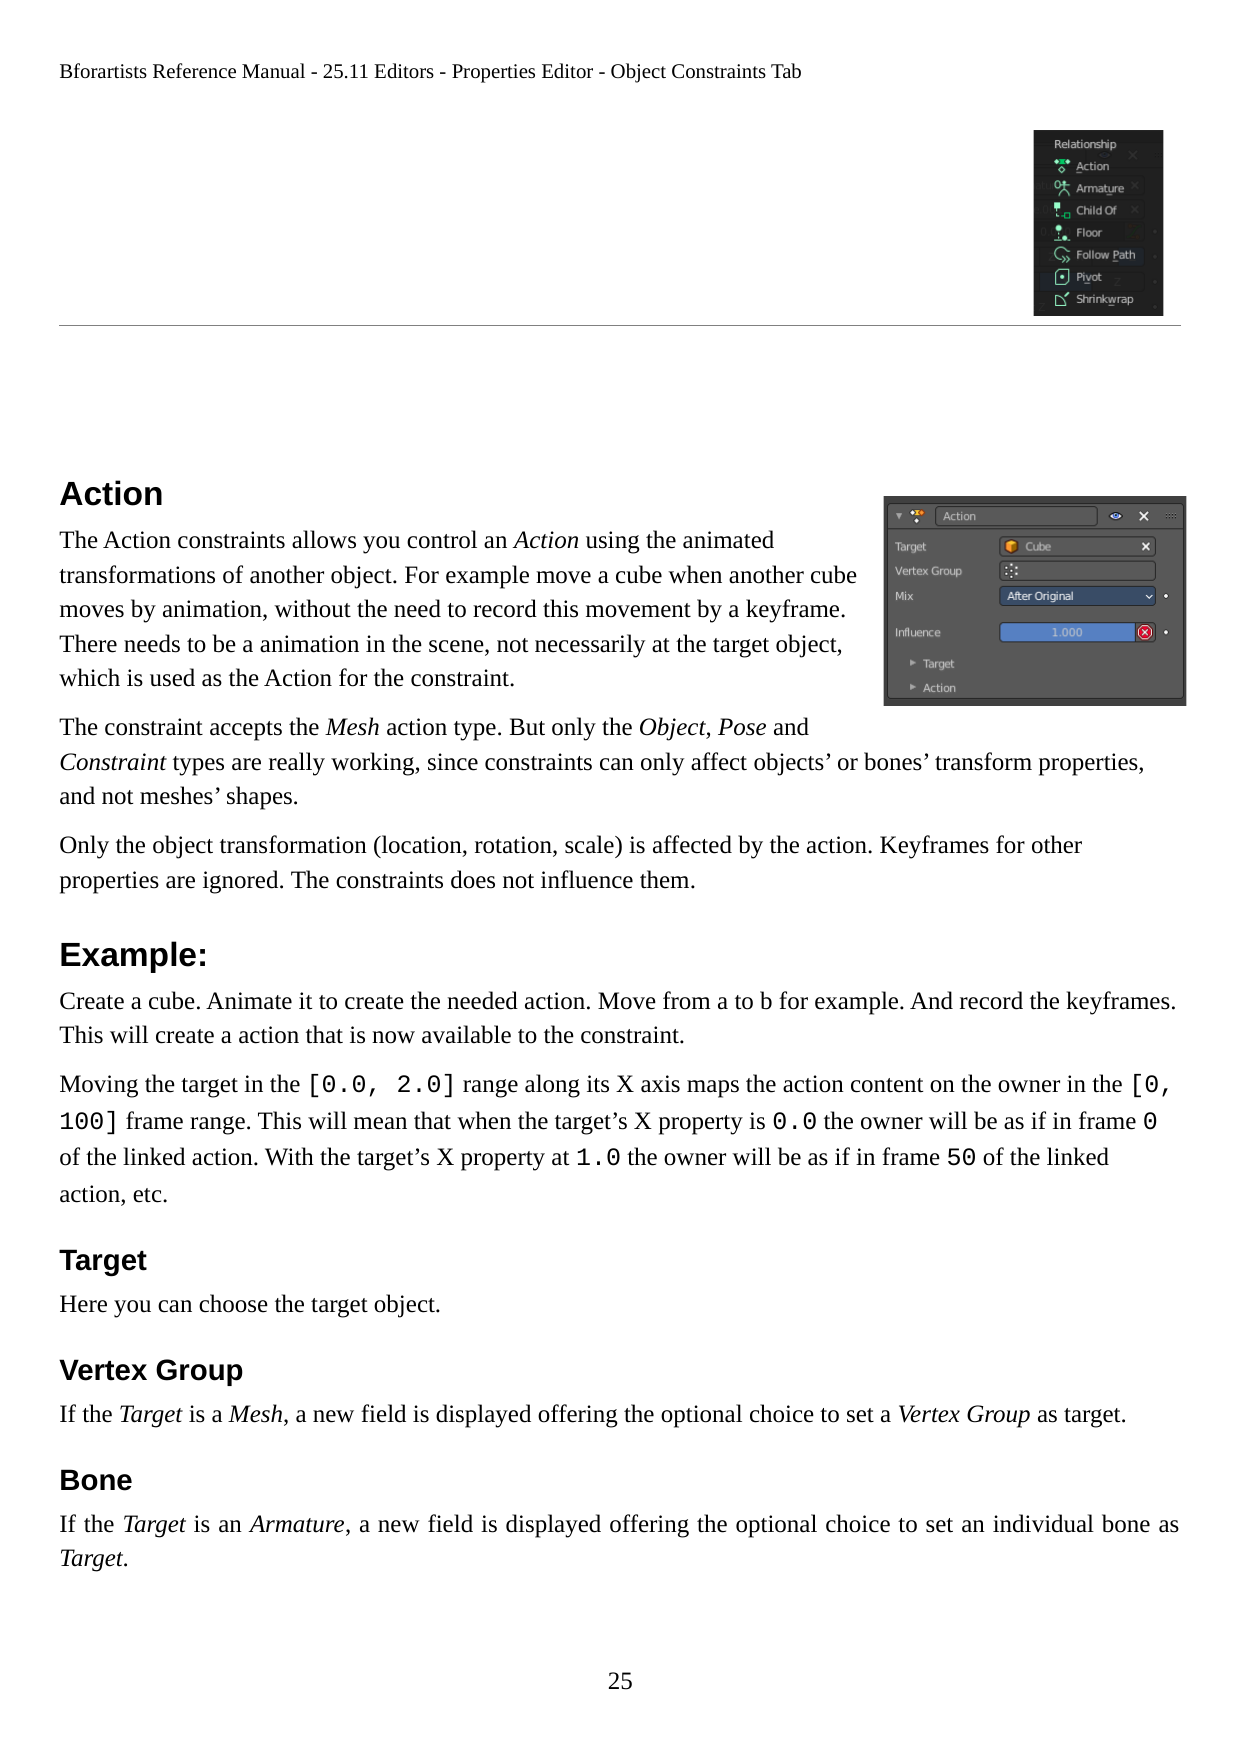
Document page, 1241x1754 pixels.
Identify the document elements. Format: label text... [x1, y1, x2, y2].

subtitle Vertex Group [59, 1352, 1181, 1386]
text The constraint accepts the Mesh action type. But only the Object, Pose and Constraint types are really working, since constraints can only affect objects’ or bones’ transform properties, and not meshes’ shapes. [59, 712, 1181, 810]
subtitle Target [59, 1243, 1181, 1276]
picture [883, 496, 1187, 706]
text Create a cube. Animate it to create the needed action. Move from a to b for example. And record the keyframes. This will create a action that is now available to the constraint. [59, 986, 1181, 1049]
text If the Target is a Mesh, a new field is displayed offering the optional choice to set a Vertex Group as target. [59, 1399, 1181, 1427]
subtitle Action [59, 474, 1181, 513]
subtitle Example: [59, 934, 1181, 973]
text Only the object transformation (location, rotation, scale) is affected by the action. Keyframes for other properties are ignored. The constraints does not influence them. [59, 830, 1181, 893]
text The Action constraints allows you control an Action using the animated transformations of another object. For example move a cube when another cube moves by animation, without the need to record this movement by a keyframe. There needs to be a animation in the scene, not necessarily at the target object, which is used as the Action for the constraint. [59, 525, 883, 692]
subtitle Bone [59, 1462, 1181, 1496]
text Here you can choose the target object. [59, 1289, 1181, 1318]
text Moving the target in the [0.0, 2.0] range along its X axis maps the action content on the owner in the [0, 100] frame range. This will mean that when the target’s X property is 0.0 the owner will be as if in frame 0 of the linked action. With the target’s X property at 1.0 the owner will be as if in frame 50 of the linked action, etc. [59, 1069, 1181, 1208]
picture [1033, 130, 1164, 316]
text If the Target is an Armature, a new field is displayed offering the optional choice to set an individual bone as Target. [59, 1509, 1181, 1572]
